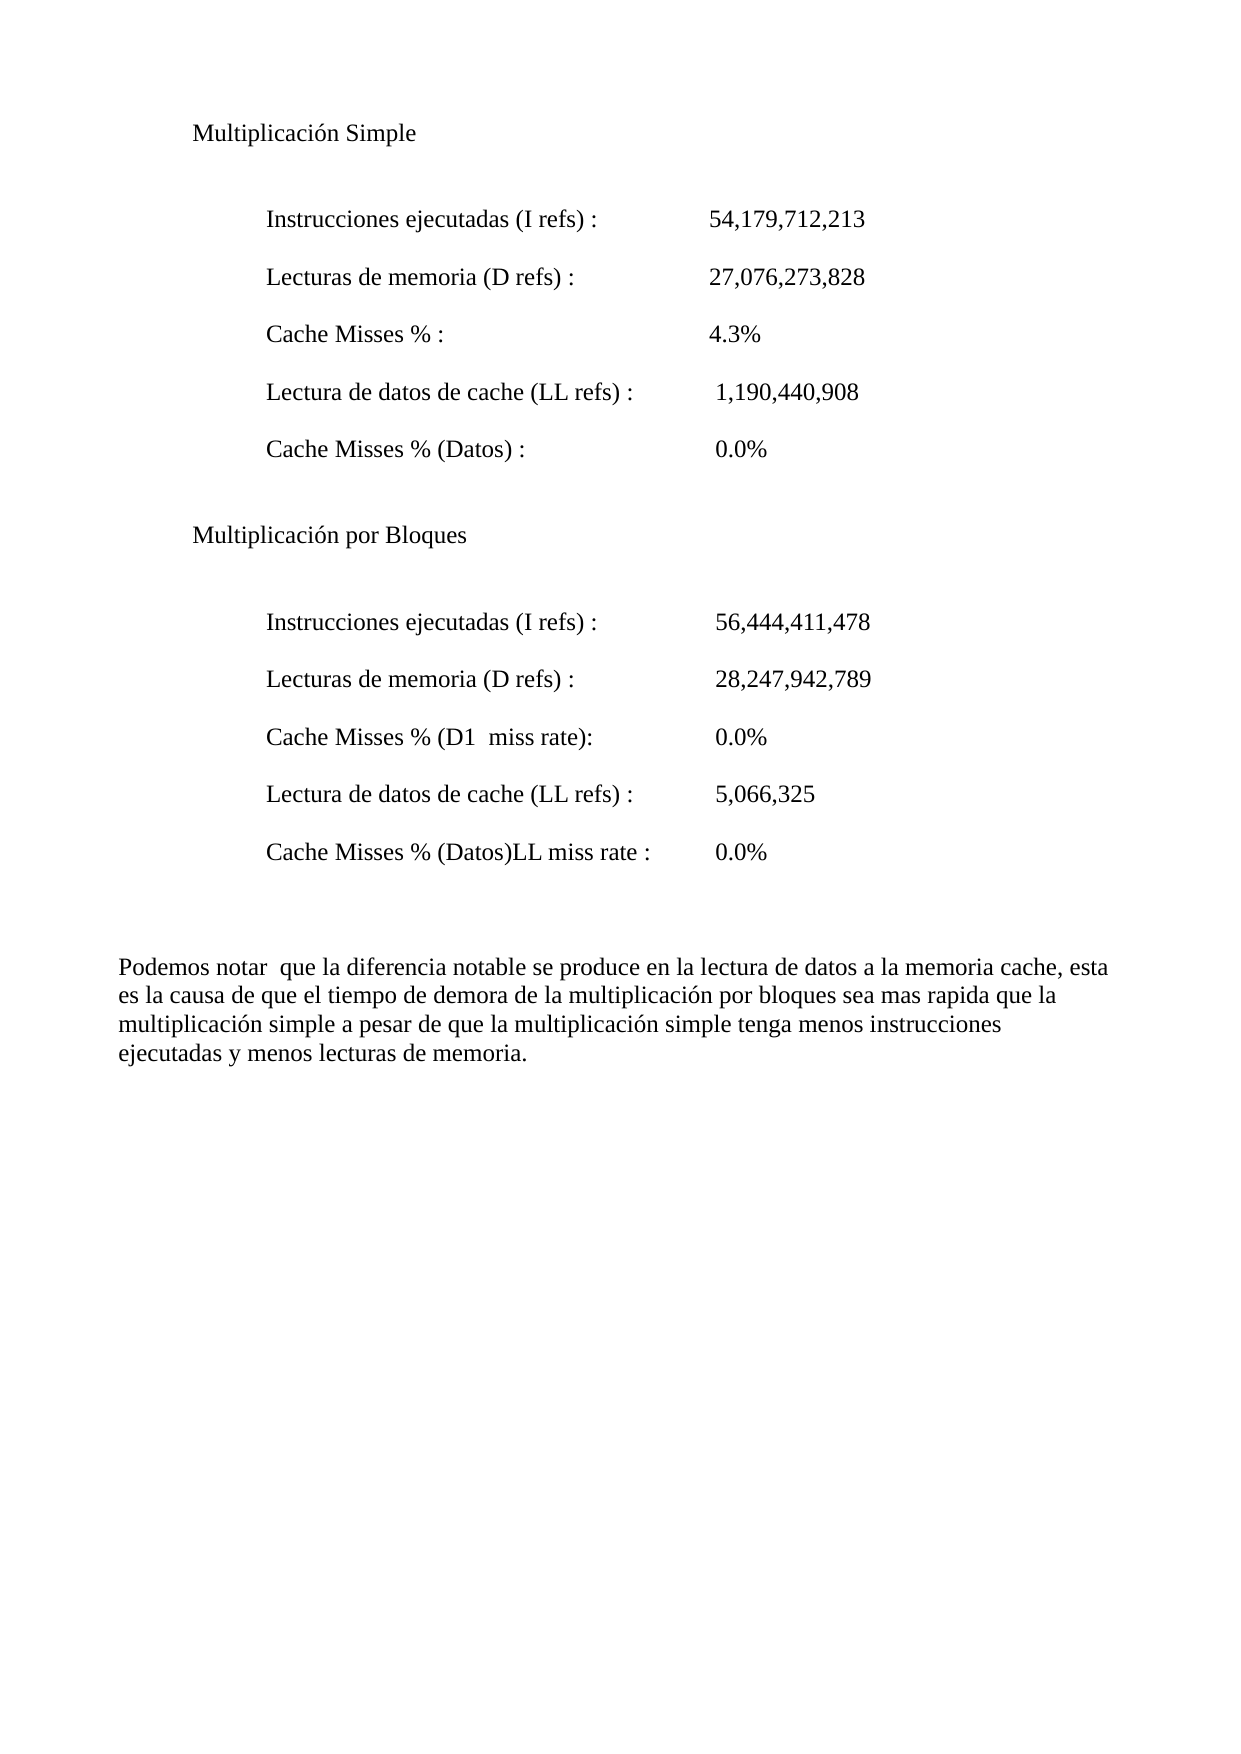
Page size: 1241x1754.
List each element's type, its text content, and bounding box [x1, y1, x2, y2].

text Multiplicación Simple [118, 118, 1110, 147]
text Lecturas de memoria (D refs) : 28,247,942,789 [118, 664, 1110, 693]
text Cache Misses % (Datos) : 0.0% [118, 434, 1110, 463]
text Multiplicación por Bloques [118, 521, 1110, 549]
text Cache Misses % (Datos)LL miss rate : 0.0% [118, 837, 1110, 866]
text Cache Misses % (D1 miss rate): 0.0% [118, 722, 1110, 751]
text Lecturas de memoria (D refs) : 27,076,273,828 [118, 262, 1110, 291]
text Podemos notar que la diferencia notable se produce en la lectura de datos a la memoria cache, esta es la causa de que el tiempo de demora de la multiplicación por bloques sea mas rapida que la multiplicación simple a pesar de que la multiplicación simple tenga menos instrucciones ejecutadas y menos lecturas de memoria. [118, 952, 1110, 1067]
text Cache Misses % : 4.3% [118, 319, 1110, 348]
text Lectura de datos de cache (LL refs) : 5,066,325 [118, 779, 1110, 808]
text Lectura de datos de cache (LL refs) : 1,190,440,908 [118, 377, 1110, 406]
text Instrucciones ejecutadas (I refs) : 56,444,411,478 [118, 607, 1110, 636]
text Instrucciones ejecutadas (I refs) : 54,179,712,213 [118, 204, 1110, 233]
